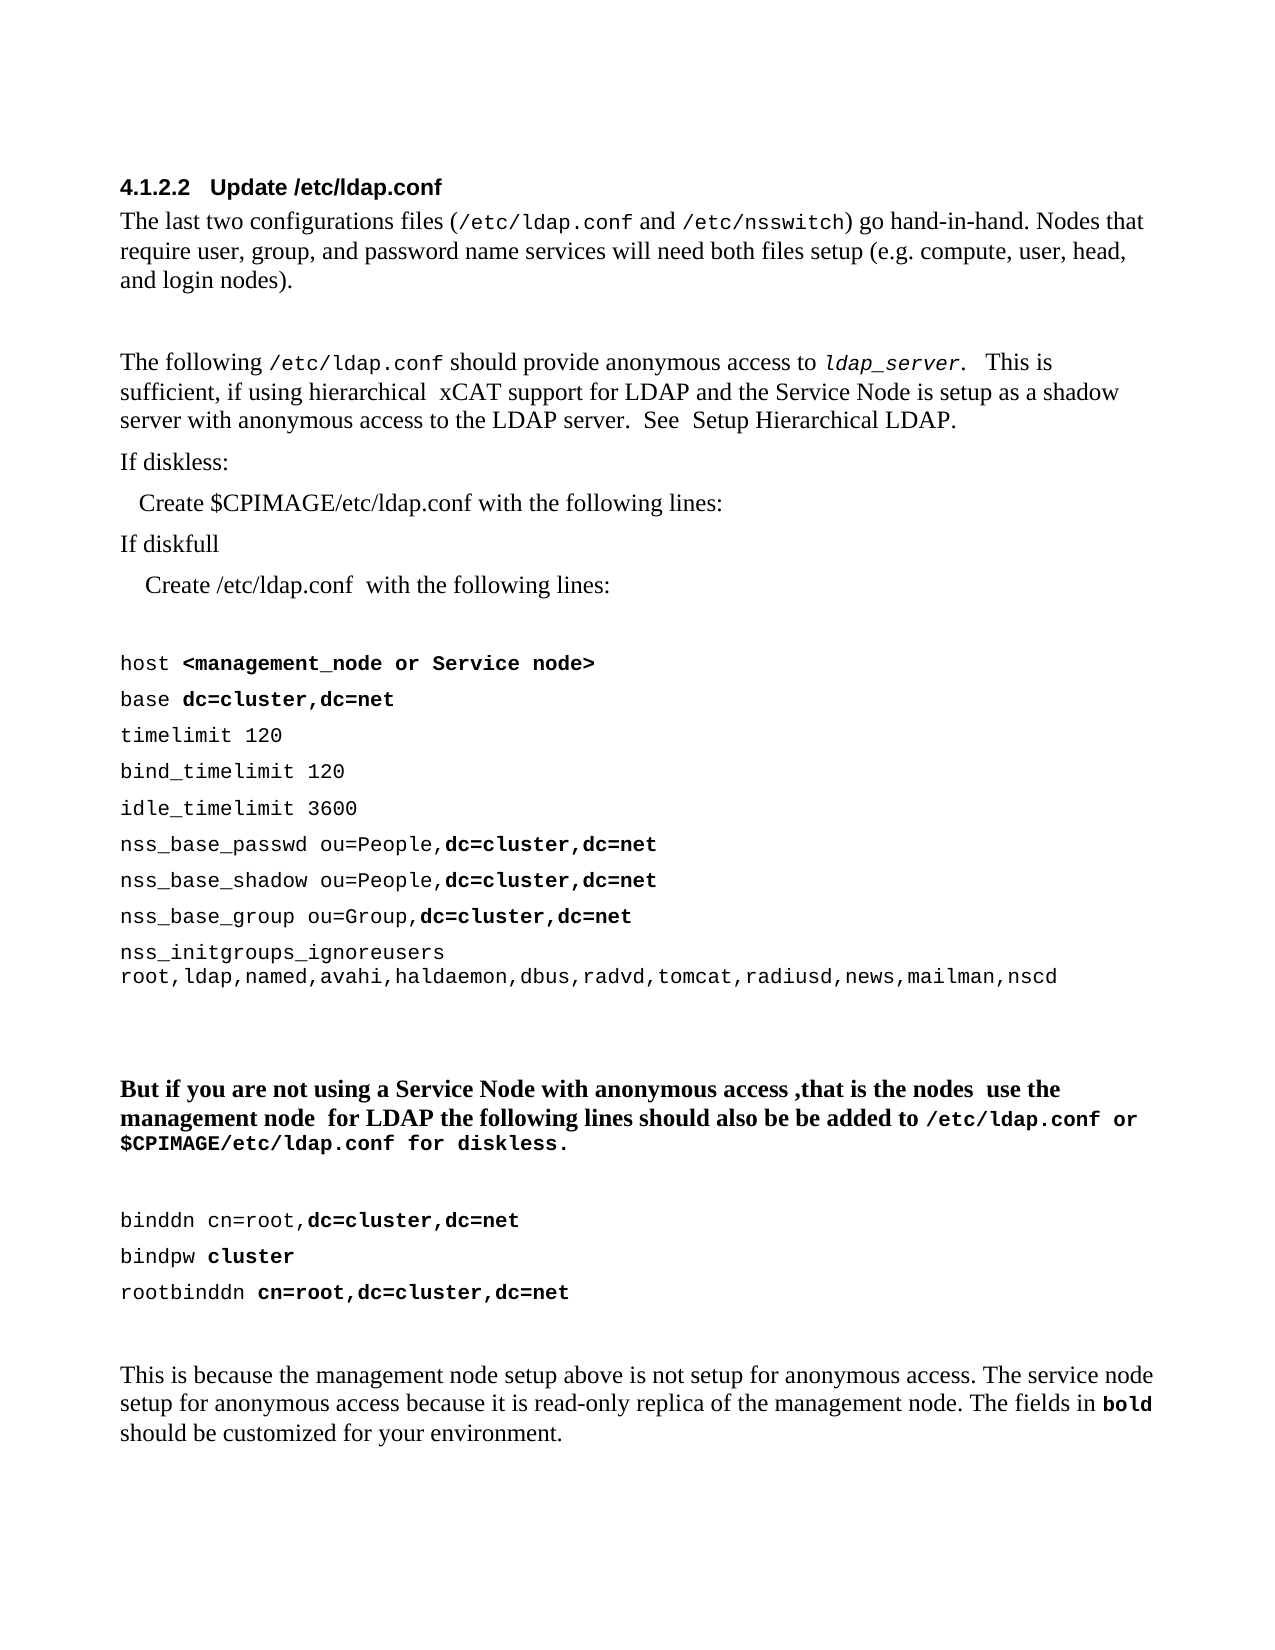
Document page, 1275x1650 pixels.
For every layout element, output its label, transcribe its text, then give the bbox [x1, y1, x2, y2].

text The following /etc/ldap.conf should provide anonymous access to ldap_server. This is sufficient, if using hierarchical xCAT support for LDAP and the Service Node is setup as a shadow server with anonymous access to the LDAP server. See Setup Hierarchical LDAP. [120, 347, 1155, 434]
text bind_timelimit 120 [120, 761, 1155, 785]
text Create /etc/ldap.conf with the following lines: [120, 571, 1155, 599]
text host <management_node or Service node> [120, 653, 1155, 677]
text nss_initgroups_ignoreusers root,ldap,named,avahi,haldaemon,dbus,radvd,tomcat,radiusd,news,mailman,nscd [120, 942, 1155, 989]
text If diskless: [120, 447, 1155, 476]
text timelimit 120 [120, 725, 1155, 749]
text Create $CPIMAGE/etc/ldap.conf with the following lines: [120, 488, 1155, 517]
text binddn cn=root,dc=cluster,dc=net [120, 1210, 1155, 1234]
text idle_timelimit 3600 [120, 798, 1155, 821]
text The last two configurations files (/etc/ldap.conf and /etc/nsswitch) go hand-in-hand. Nodes that require user, group, and password name services will need both files setup (e.g. compute, user, head, and login nodes). [120, 206, 1155, 293]
subtitle Update /etc/ldap.conf [120, 174, 1155, 200]
text rootbinddn cn=root,dc=cluster,dc=net [120, 1282, 1155, 1306]
text nss_base_passwd ou=People,dc=cluster,dc=net [120, 834, 1155, 857]
text But if you are not using a Service Node with anonymous access ,that is the nodes use the management node for LDAP the following lines should also be be added to /etc/ldap.conf or $CPIMAGE/etc/ldap.conf for diskless. [120, 1074, 1155, 1156]
text base dc=cluster,dc=net [120, 689, 1155, 713]
text nss_base_shadow ou=People,dc=cluster,dc=net [120, 870, 1155, 893]
text bindpw cluster [120, 1246, 1155, 1270]
text This is because the management node setup above is not setup for anonymous access. The service node setup for anonymous access because it is read-only replica of the management node. The fields in bold should be customized for your environment. [120, 1360, 1155, 1447]
text nss_base_group ou=Group,dc=cluster,dc=net [120, 906, 1155, 930]
text If diskfull [120, 529, 1155, 558]
